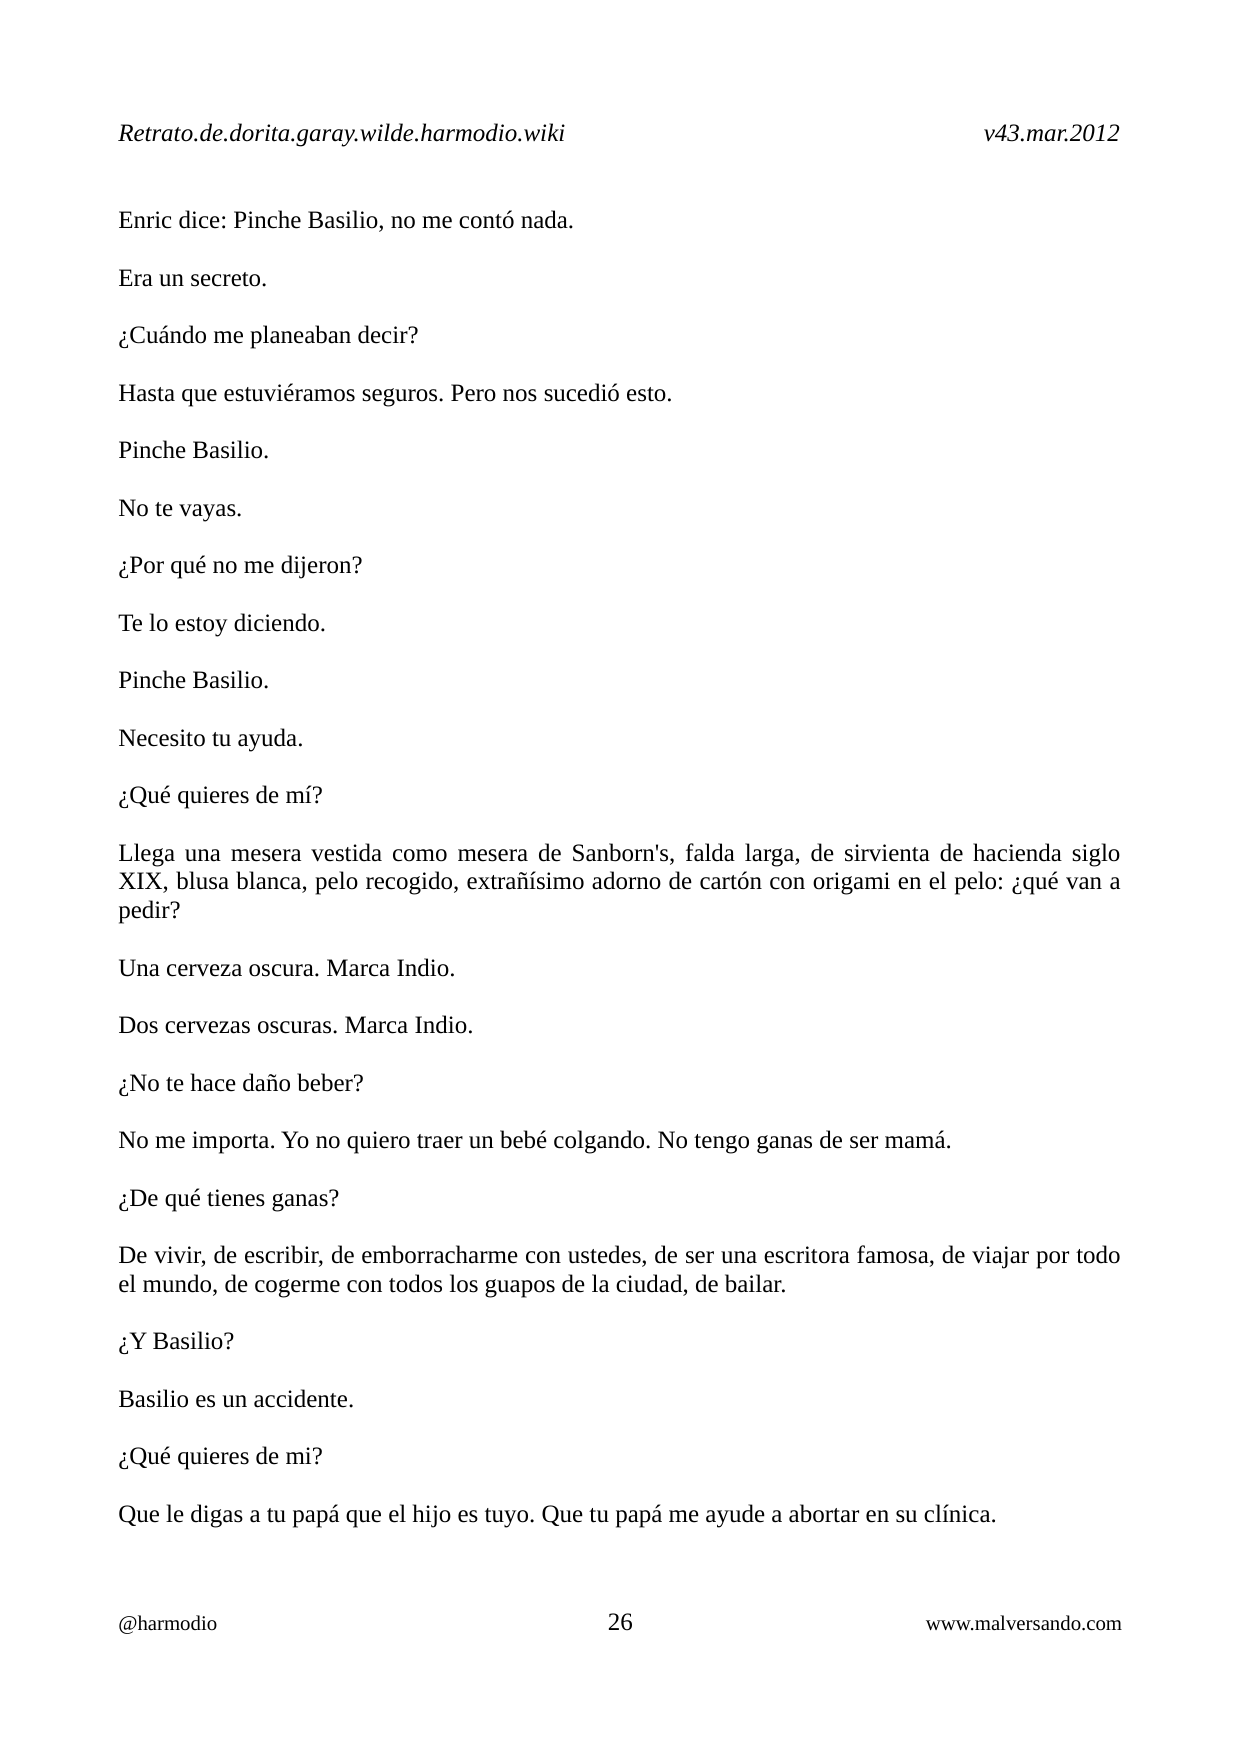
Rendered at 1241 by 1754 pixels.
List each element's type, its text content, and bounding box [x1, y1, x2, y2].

text No te vayas. [118, 493, 1122, 521]
text Pinche Basilio. [118, 665, 1122, 694]
text No me importa. Yo no quiero traer un bebé colgando. No tengo ganas de ser mamá. [118, 1125, 1122, 1154]
text ¿No te hace daño beber? [118, 1068, 1122, 1096]
text ¿Qué quieres de mi? [118, 1441, 1122, 1470]
text ¿Y Basilio? [118, 1326, 1122, 1355]
text Enric dice: Pinche Basilio, no me contó nada. [118, 205, 1122, 234]
text Pinche Basilio. [118, 435, 1122, 464]
text Dos cervezas oscuras. Marca Indio. [118, 1010, 1122, 1039]
text ¿Por qué no me dijeron? [118, 550, 1122, 579]
text Basilio es un accidente. [118, 1384, 1122, 1413]
text Necesito tu ayuda. [118, 723, 1122, 751]
text Llega una mesera vestida como mesera de Sanborn's, falda larga, de sirvienta de hacienda siglo XIX, blusa blanca, pelo recogido, extrañísimo adorno de cartón con origami en el pelo: ¿qué van a pedir? [118, 838, 1122, 924]
text De vivir, de escribir, de emborracharme con ustedes, de ser una escritora famosa, de viajar por todo el mundo, de cogerme con todos los guapos de la ciudad, de bailar. [118, 1240, 1122, 1298]
text Una cerveza oscura. Marca Indio. [118, 953, 1122, 981]
text ¿De qué tienes ganas? [118, 1183, 1122, 1211]
text Te lo estoy diciendo. [118, 608, 1122, 636]
text ¿Qué quieres de mí? [118, 780, 1122, 809]
text Era un secreto. [118, 263, 1122, 291]
text Que le digas a tu papá que el hijo es tuyo. Que tu papá me ayude a abortar en su clínica. [118, 1499, 1122, 1528]
text Hasta que estuviéramos seguros. Pero nos sucedió esto. [118, 378, 1122, 406]
text ¿Cuándo me planeaban decir? [118, 320, 1122, 349]
